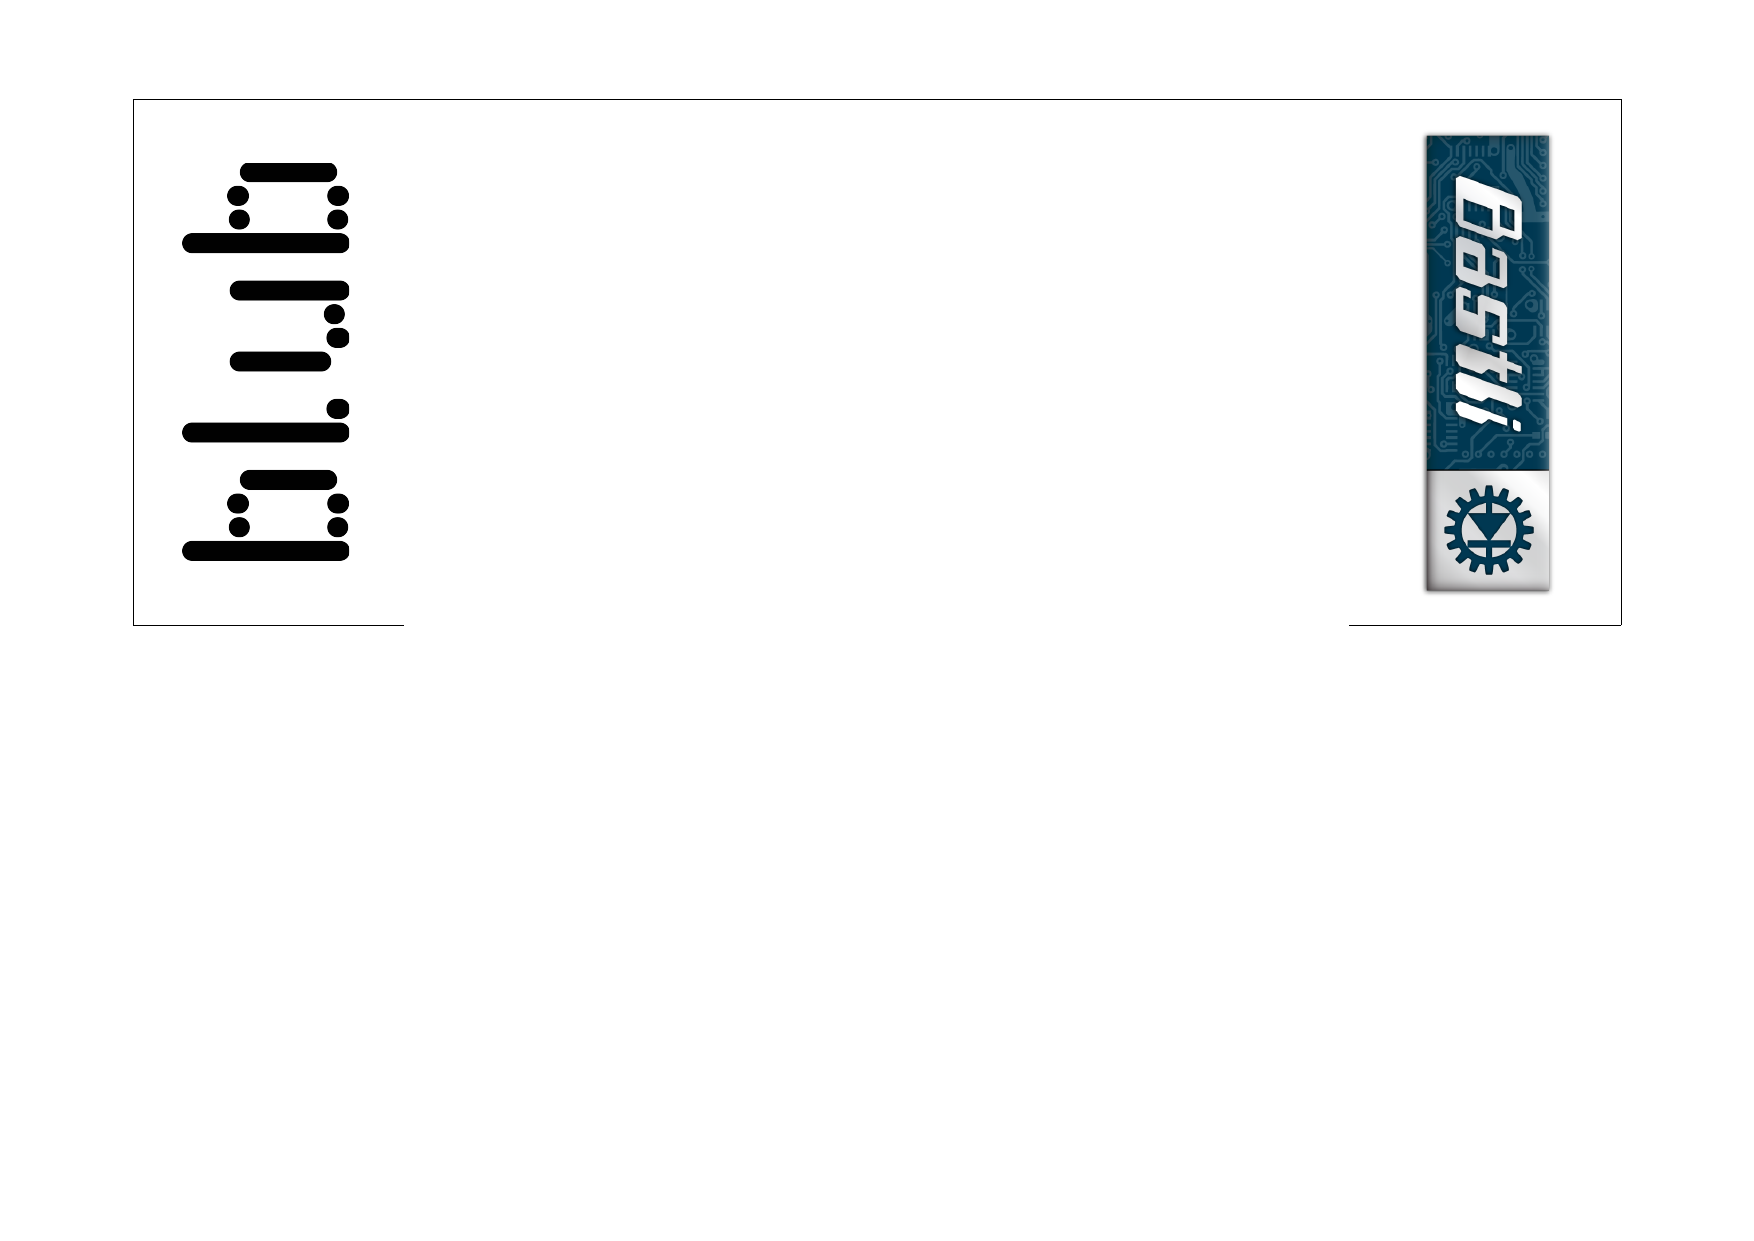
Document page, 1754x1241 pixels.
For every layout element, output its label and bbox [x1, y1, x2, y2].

picture [1402, 109, 1574, 618]
picture [182, 163, 350, 561]
